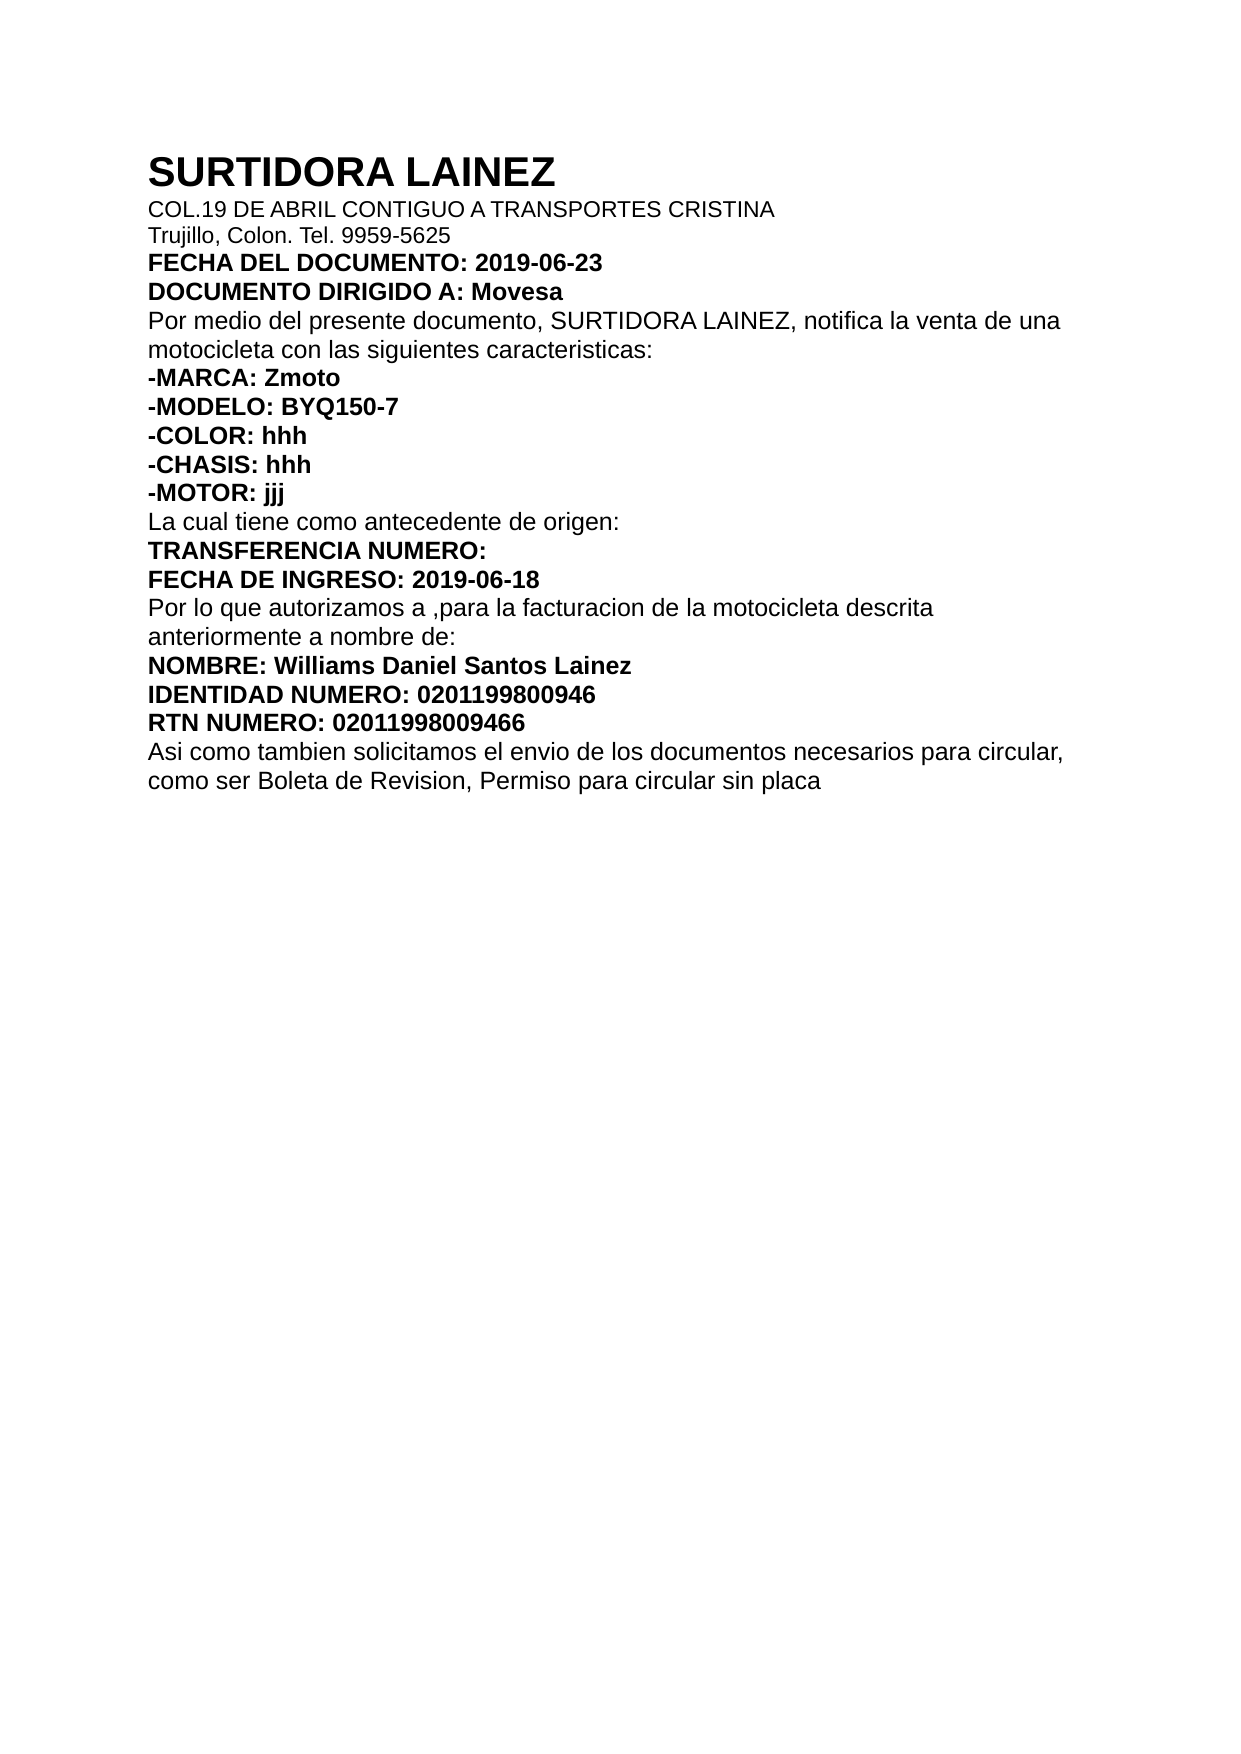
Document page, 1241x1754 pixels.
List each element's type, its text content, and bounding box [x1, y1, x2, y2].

text RTN NUMERO: 02011998009466 [148, 708, 1092, 737]
text -CHASIS: hhh [148, 449, 1092, 478]
text Por lo que autorizamos a ,para la facturacion de la motocicleta descrita anteriormente a nombre de: [148, 593, 1092, 651]
text SURTIDORA LAINEZ [148, 148, 1092, 196]
text TRANSFERENCIA NUMERO: [148, 536, 1092, 564]
text COL.19 DE ABRIL CONTIGUO A TRANSPORTES CRISTINA [148, 196, 1092, 222]
text Asi como tambien solicitamos el envio de los documentos necesarios para circular, como ser Boleta de Revision, Permiso para circular sin placa [148, 737, 1092, 794]
text IDENTIDAD NUMERO: 0201199800946 [148, 679, 1092, 708]
text -MARCA: Zmoto [148, 363, 1092, 392]
text -MOTOR: jjj [148, 478, 1092, 507]
text -COLOR: hhh [148, 421, 1092, 449]
text -MODELO: BYQ150-7 [148, 392, 1092, 421]
text La cual tiene como antecedente de origen: [148, 507, 1092, 536]
text NOMBRE: Williams Daniel Santos Lainez [148, 651, 1092, 679]
text DOCUMENTO DIRIGIDO A: Movesa [148, 277, 1092, 306]
text FECHA DEL DOCUMENTO: 2019-06-23 [148, 248, 1092, 277]
text FECHA DE INGRESO: 2019-06-18 [148, 564, 1092, 593]
text Trujillo, Colon. Tel. 9959-5625 [148, 222, 1092, 248]
text Por medio del presente documento, SURTIDORA LAINEZ, notifica la venta de una motocicleta con las siguientes caracteristicas: [148, 306, 1092, 363]
